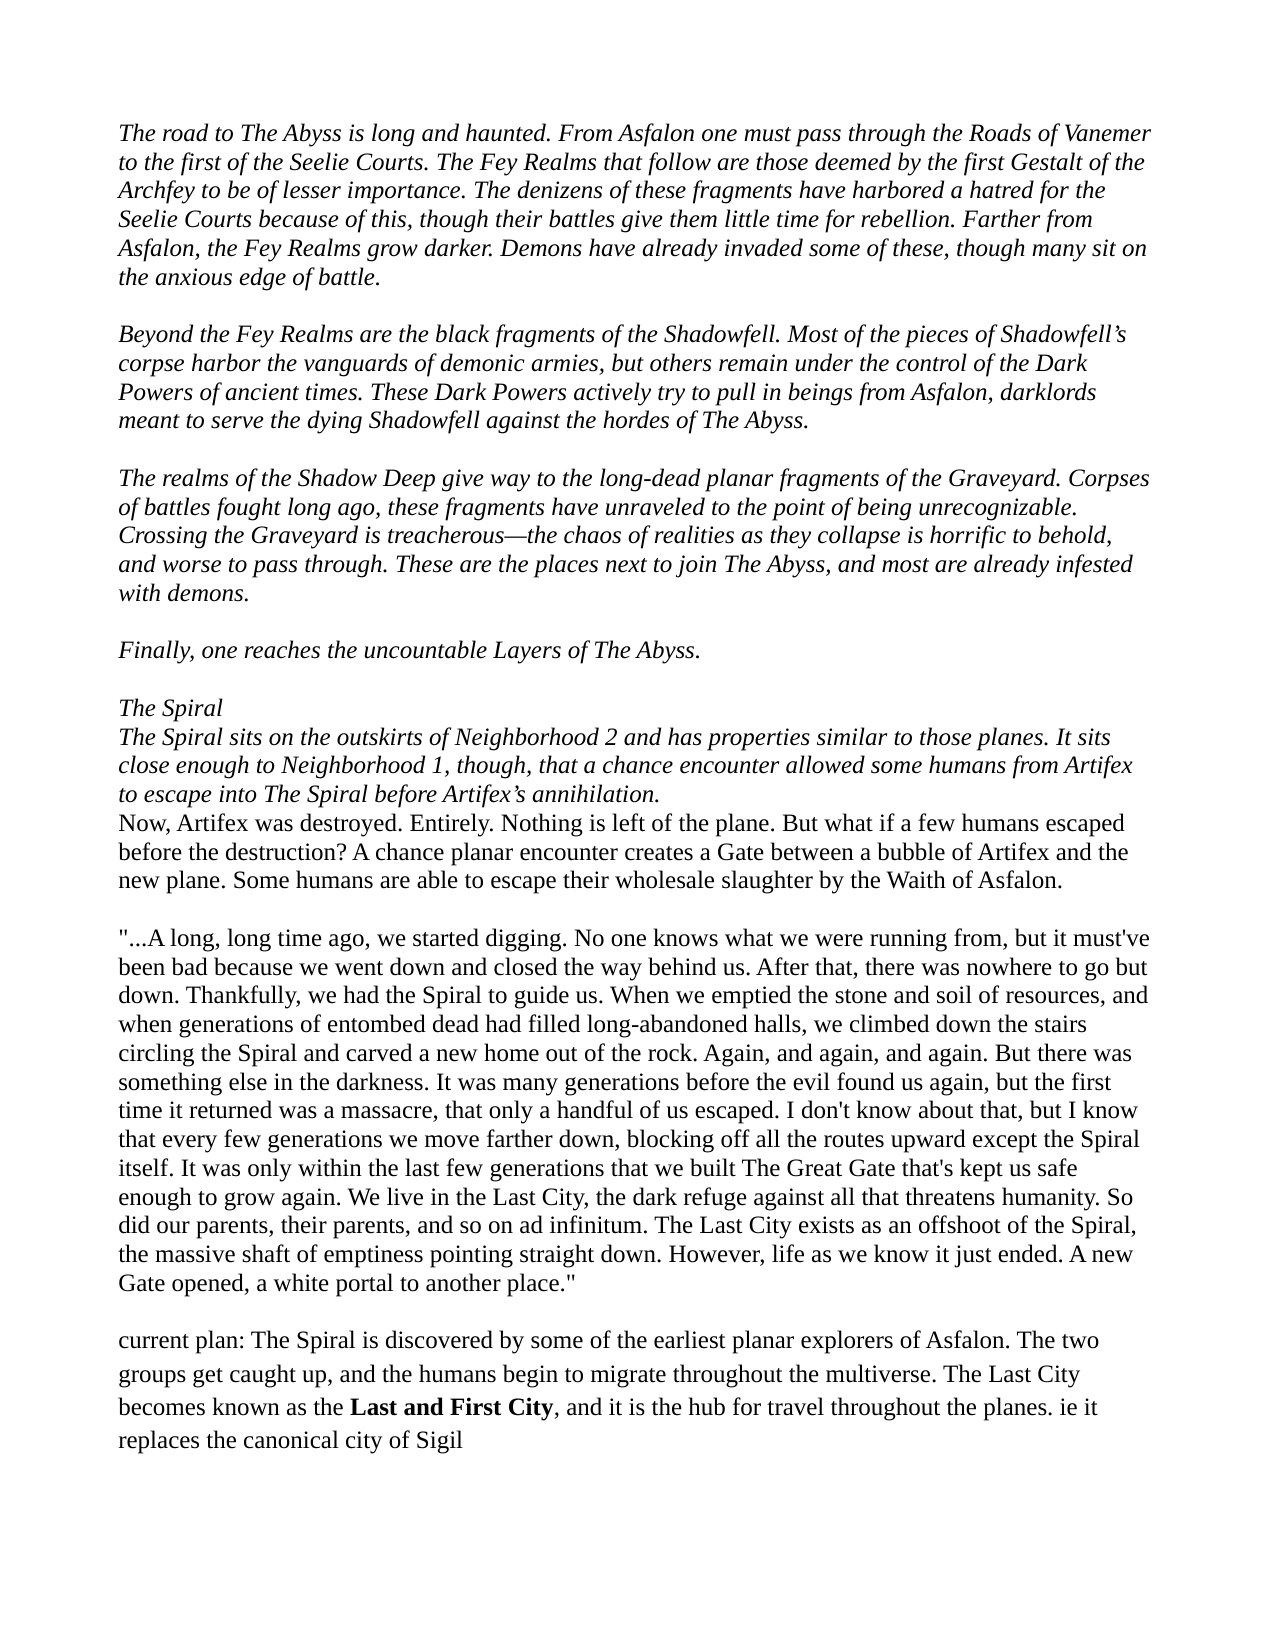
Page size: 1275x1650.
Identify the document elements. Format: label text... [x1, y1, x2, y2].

text The Spiral sits on the outskirts of Neighborhood 2 and has properties similar to those planes. It sits close enough to Neighborhood 1, though, that a chance encounter allowed some humans from Artifex to escape into The Spiral before Artifex’s annihilation. [118, 722, 1157, 808]
text Finally, one reaches the uncountable Layers of The Abyss. [118, 636, 1157, 664]
text The Spiral [118, 693, 1157, 722]
text "...A long, long time ago, we started digging. No one knows what we were running from, but it must've been bad because we went down and closed the way behind us. After that, there was nowhere to go but down. Thankfully, we had the Spiral to guide us. When we emptied the stone and soil of resources, and when generations of entombed dead had filled long-abandoned halls, we climbed down the stairs circling the Spiral and carved a new home out of the rock. Again, and again, and again. But there was something else in the darkness. It was many generations before the evil found us again, but the first time it returned was a massacre, that only a handful of us escaped. I don't know about that, but I know that every few generations we move farther down, blocking off all the routes upward except the Spiral itself. It was only within the last few generations that we built The Great Gate that's kept us safe enough to grow again. We live in the Last City, the dark refuge against all that threatens humanity. So did our parents, their parents, and so on ad infinitum. The Last City exists as an offshoot of the Spiral, the massive shaft of emptiness pointing straight down. However, life as we know it just ended. A new Gate opened, a white portal to another place." [118, 923, 1157, 1297]
text The road to The Abyss is long and haunted. From Asfalon one must pass through the Roads of Vanemer to the first of the Seelie Courts. The Fey Realms that follow are those deemed by the first Gestalt of the Archfey to be of lesser importance. The denizens of these fragments have harbored a hatred for the Seelie Courts because of this, though their battles give them little time for rebellion. Farther from Asfalon, the Fey Realms grow darker. Demons have already invaded some of these, though many sit on the anxious edge of battle. [118, 118, 1157, 291]
text The realms of the Shadow Deep give way to the long-dead planar fragments of the Graveyard. Corpses of battles fought long ago, these fragments have unraveled to the point of being unrecognizable. Crossing the Graveyard is treacherous—the chaos of realities as they collapse is horrific to behold, and worse to pass through. These are the places next to join The Abyss, and most are already infested with demons. [118, 463, 1157, 607]
text Now, Artifex was destroyed. Entirely. Nothing is left of the plane. But what if a few humans escaped before the destruction? A chance planar encounter creates a Gate between a bubble of Artifex and the new plane. Some humans are able to escape their wholesale slaughter by the Waith of Asfalon. [118, 808, 1157, 894]
text current plan: The Spiral is discovered by some of the earliest planar explorers of Asfalon. The two groups get caught up, and the humans begin to migrate throughout the multiverse. The Last City becomes known as the Last and First City, and it is the hub for travel throughout the planes. ie it replaces the canonical city of Sigil [118, 1326, 1157, 1453]
text Beyond the Fey Realms are the black fragments of the Shadowfell. Most of the pieces of Shadowfell’s corpse harbor the vanguards of demonic armies, but others remain under the control of the Dark Powers of ancient times. These Dark Powers actively try to pull in beings from Asfalon, darklords meant to serve the dying Shadowfell against the hordes of The Abyss. [118, 319, 1157, 434]
